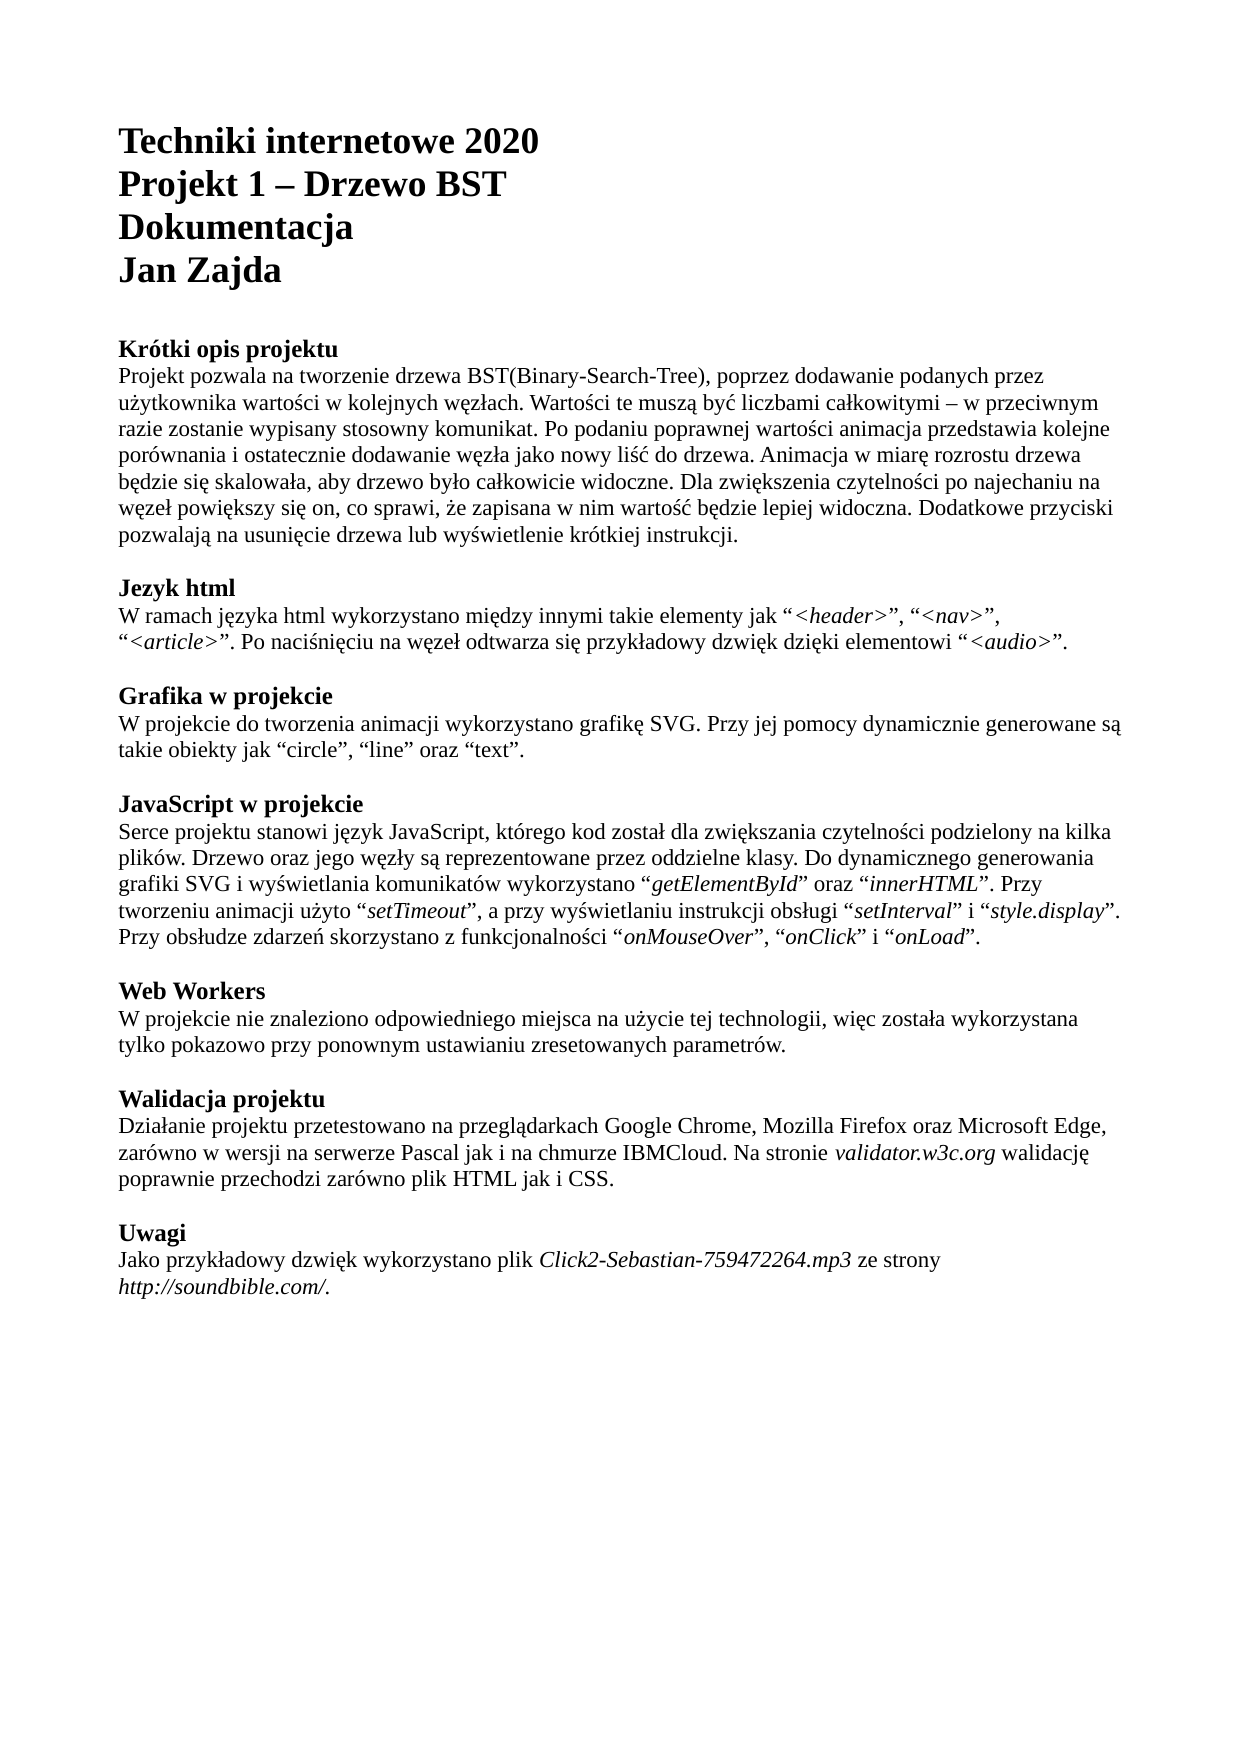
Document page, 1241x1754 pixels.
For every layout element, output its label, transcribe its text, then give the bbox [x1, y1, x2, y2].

text Jako przykładowy dzwięk wykorzystano plik Click2-Sebastian-759472264.mp3 ze strony http://soundbible.com/. [118, 1247, 1122, 1299]
text Walidacja projektu [118, 1084, 1122, 1112]
text Działanie projektu przetestowano na przeglądarkach Google Chrome, Mozilla Firefox oraz Microsoft Edge, zarówno w wersji na serwerze Pascal jak i na chmurze IBMCloud. Na stronie validator.w3c.org walidację poprawnie przechodzi zarówno plik HTML jak i CSS. [118, 1112, 1122, 1191]
text Serce projektu stanowi język JavaScript, którego kod został dla zwiększania czytelności podzielony na kilka plików. Drzewo oraz jego węzły są reprezentowane przez oddzielne klasy. Do dynamicznego generowania grafiki SVG i wyświetlania komunikatów wykorzystano “getElementById” oraz “innerHTML”. Przy tworzeniu animacji użyto “setTimeout”, a przy wyświetlaniu instrukcji obsługi “setInterval” i “style.display”. [118, 818, 1122, 923]
text W projekcie do tworzenia animacji wykorzystano grafikę SVG. Przy jej pomocy dynamicznie generowane są takie obiekty jak “circle”, “line” oraz “text”. [118, 710, 1122, 763]
text W projekcie nie znaleziono odpowiedniego miejsca na użycie tej technologii, więc została wykorzystana tylko pokazowo przy ponownym ustawianiu zresetowanych parametrów. [118, 1004, 1122, 1057]
text Projekt 1 – Drzewo BST [118, 161, 1122, 204]
text Dokumentacja [118, 204, 1122, 247]
text Projekt pozwala na tworzenie drzewa BST(Binary-Search-Tree), poprzez dodawanie podanych przez użytkownika wartości w kolejnych węzłach. Wartości te muszą być liczbami całkowitymi – w przeciwnym razie zostanie wypisany stosowny komunikat. Po podaniu poprawnej wartości animacja przedstawia kolejne porównania i ostatecznie dodawanie węzła jako nowy liść do drzewa. Animacja w miarę rozrostu drzewa będzie się skalowała, aby drzewo było całkowicie widoczne. Dla zwiększenia czytelności po najechaniu na węzeł powiększy się on, co sprawi, że zapisana w nim wartość będzie lepiej widoczna. Dodatkowe przyciski pozwalają na usunięcie drzewa lub wyświetlenie krótkiej instrukcji. [118, 362, 1122, 547]
text Jezyk html [118, 573, 1122, 602]
text Jan Zajda [118, 247, 1122, 291]
text W ramach języka html wykorzystano między innymi takie elementy jak “<header>”, “<nav>”, “<article>”. Po naciśnięciu na węzeł odtwarza się przykładowy dzwięk dzięki elementowi “<audio>”. [118, 602, 1122, 655]
text Uwagi [118, 1218, 1122, 1247]
text Przy obsłudze zdarzeń skorzystano z funkcjonalności “onMouseOver”, “onClick” i “onLoad”. [118, 923, 1122, 949]
text Web Workers [118, 976, 1122, 1004]
text Techniki internetowe 2020 [118, 118, 1122, 161]
text JavaScript w projekcie [118, 789, 1122, 818]
text Krótki opis projektu [118, 334, 1122, 362]
text Grafika w projekcie [118, 681, 1122, 710]
